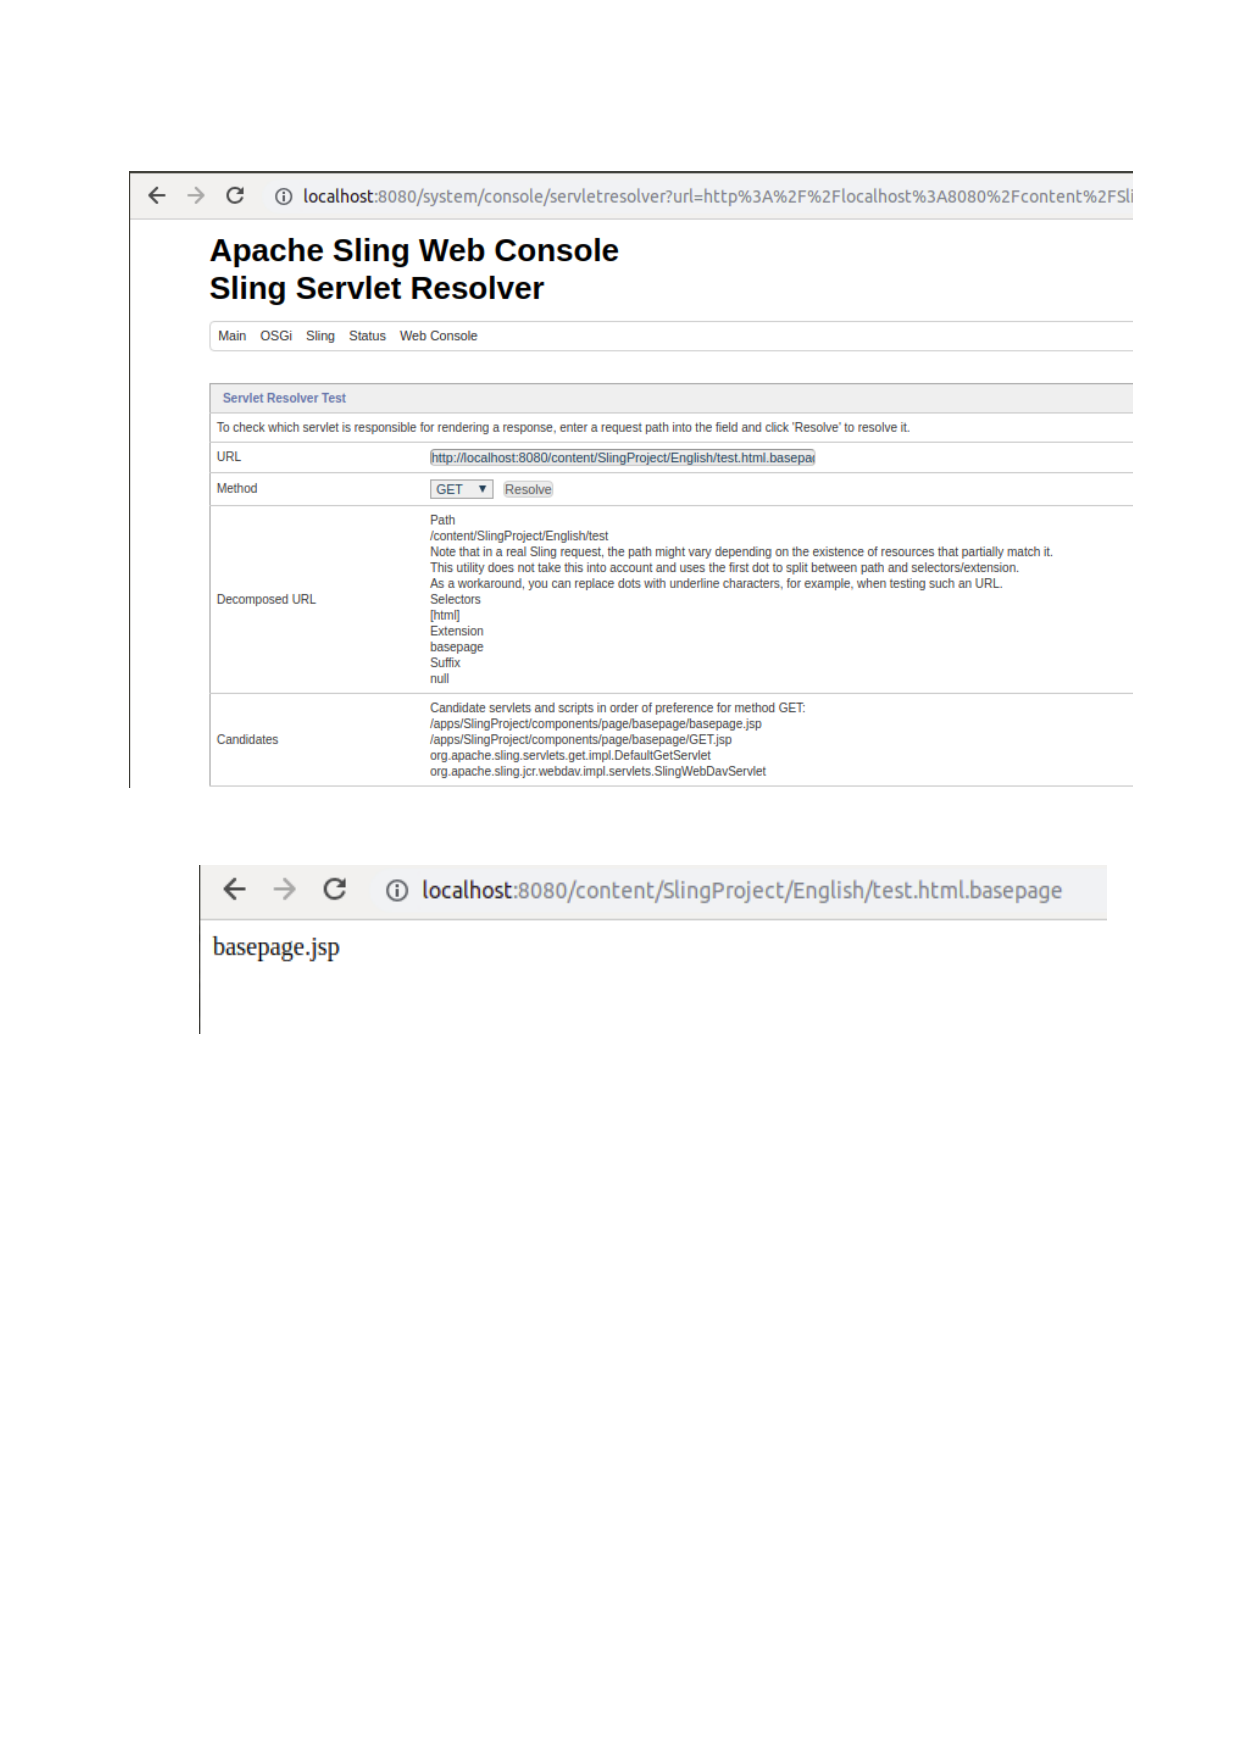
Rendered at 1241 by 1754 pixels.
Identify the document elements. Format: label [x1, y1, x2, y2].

picture [199, 865, 1107, 1034]
picture [129, 171, 1133, 788]
